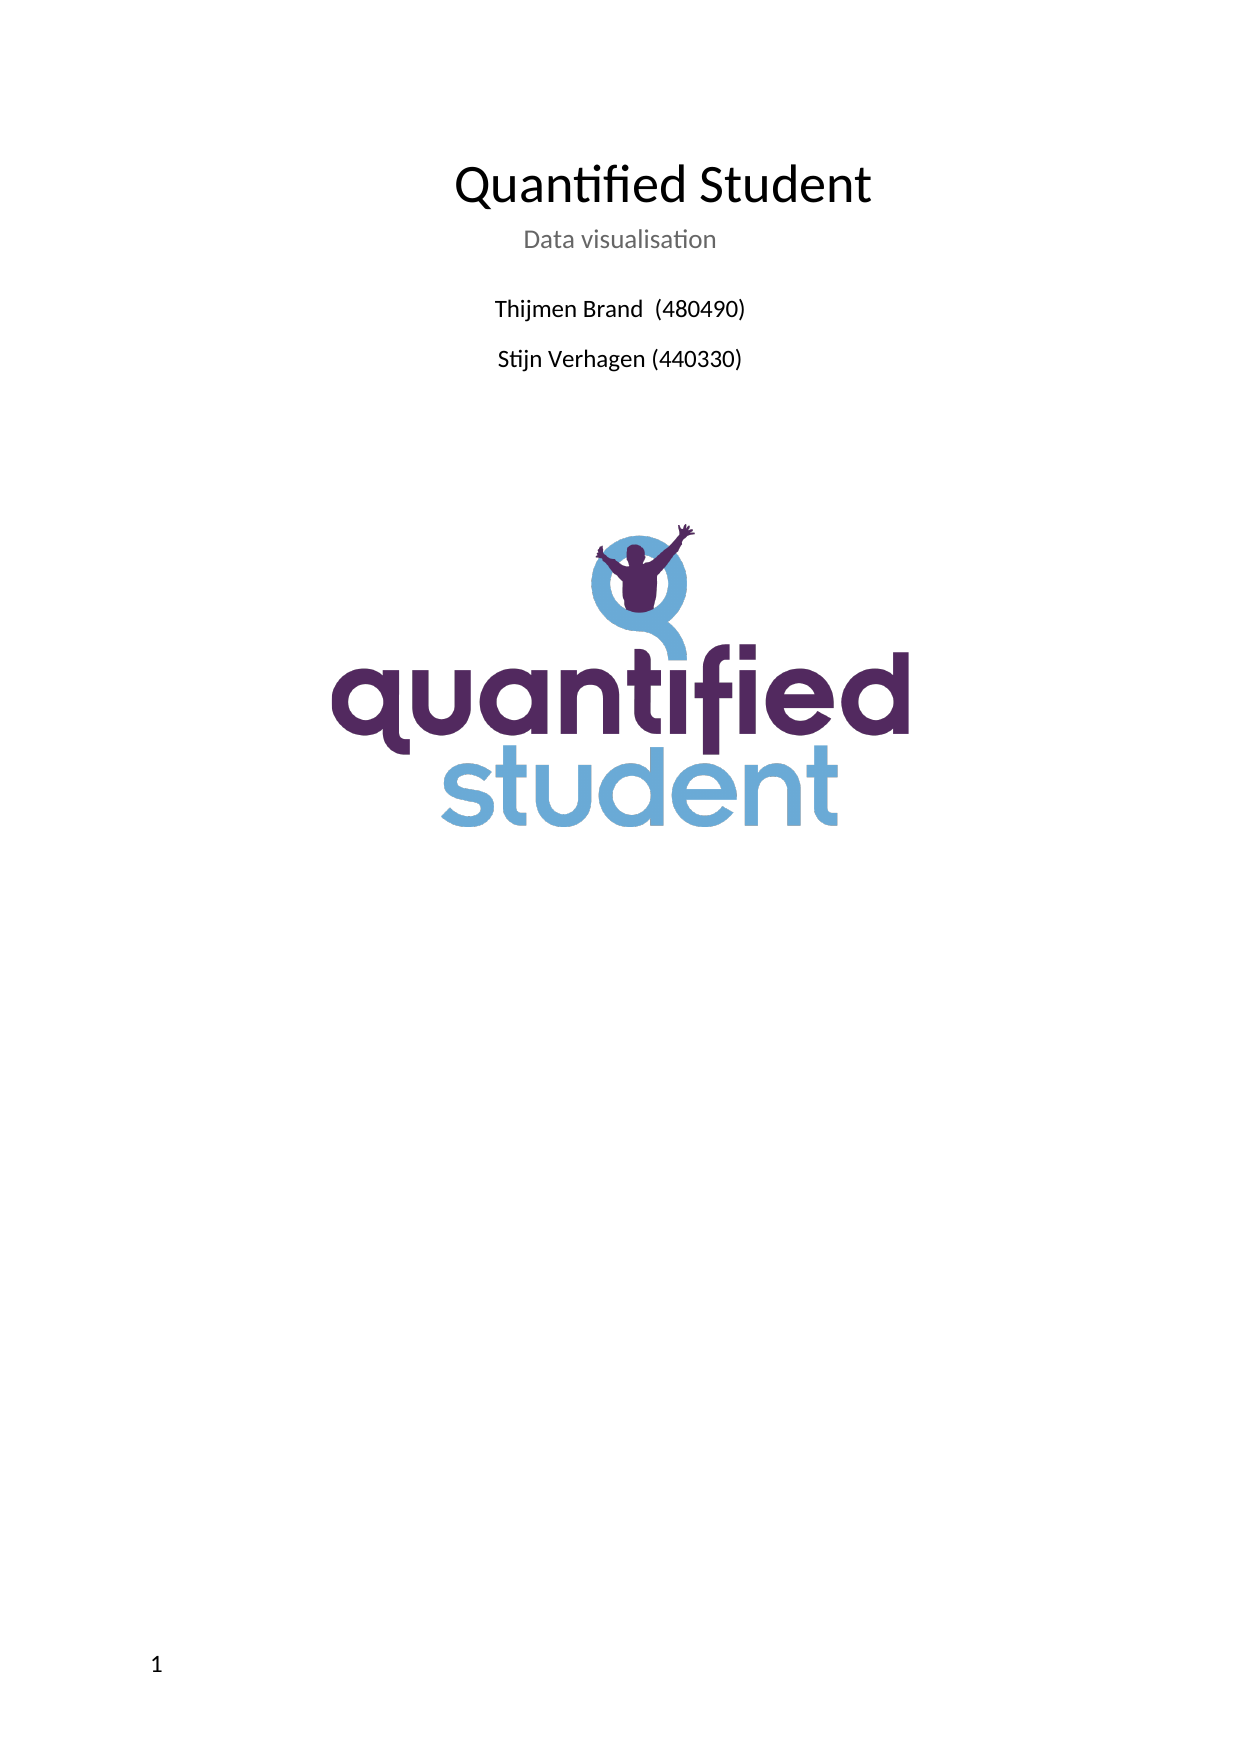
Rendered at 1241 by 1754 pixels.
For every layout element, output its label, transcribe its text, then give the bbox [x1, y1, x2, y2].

subtitle Data visualisation [150, 222, 1090, 255]
title Quantified Student [150, 150, 1090, 216]
text Stijn Verhagen (440330) [150, 343, 1090, 374]
text Thijmen Brand (480490) [150, 294, 1090, 324]
picture [331, 524, 909, 827]
